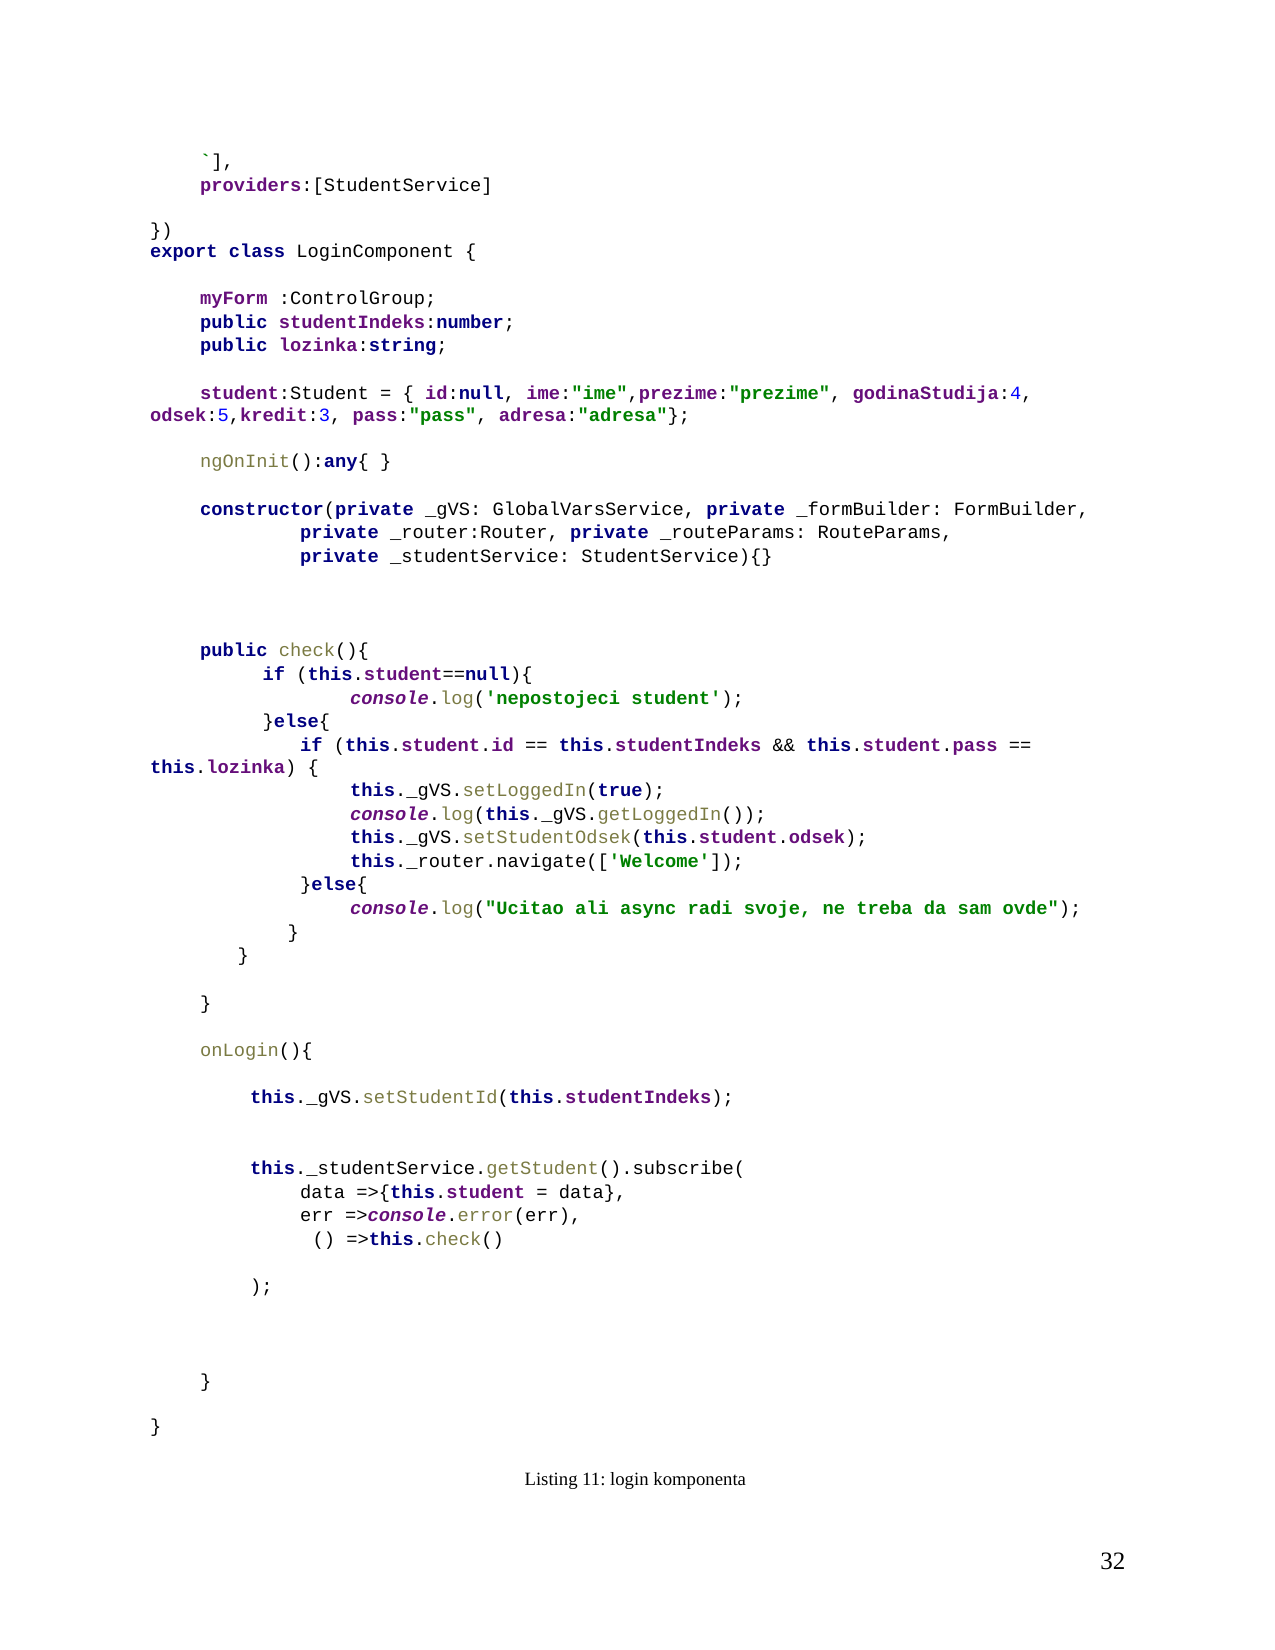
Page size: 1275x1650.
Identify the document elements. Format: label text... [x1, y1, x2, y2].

text public check(){ [150, 639, 1125, 663]
text student:Student = { id:null, ime:"ime",prezime:"prezime", godinaStudija:4, odsek:5,kredit:3, pass:"pass", adresa:"adresa"}; [150, 382, 1125, 427]
text } [150, 1417, 1125, 1438]
text Listing 11: login komponenta [150, 1468, 1125, 1489]
text providers:[StudentService] [150, 174, 1125, 197]
text console.log("Ucitao ali async radi svoje, ne treba da sam ovde"); [150, 897, 1125, 921]
text public studentIndeks:number; [150, 311, 1125, 334]
text onLogin(){ [150, 1039, 1125, 1063]
text if (this.student.id == this.studentIndeks && this.student.pass == this.lozinka) { [150, 734, 1125, 779]
text } [150, 1370, 1125, 1394]
text }else{ [150, 873, 1125, 897]
text myForm :ControlGroup; [150, 287, 1125, 311]
text this._gVS.setStudentId(this.studentIndeks); [150, 1086, 1125, 1110]
text this._studentService.getStudent().subscribe( [150, 1157, 1125, 1181]
text public lozinka:string; [150, 334, 1125, 358]
text }) [150, 221, 1125, 242]
text } [150, 944, 1125, 968]
text this._gVS.setStudentOdsek(this.student.odsek); [150, 826, 1125, 850]
text export class LoginComponent { [150, 242, 1125, 263]
text } [150, 921, 1125, 944]
text console.log(this._gVS.getLoggedIn()); [150, 802, 1125, 826]
text }else{ [150, 710, 1125, 734]
text ); [150, 1275, 1125, 1299]
text () =>this.check() [150, 1228, 1125, 1252]
text err =>console.error(err), [150, 1204, 1125, 1228]
text `], [150, 150, 1125, 174]
text this._gVS.setLoggedIn(true); [150, 779, 1125, 802]
text } [150, 992, 1125, 1015]
text private _router:Router, private _routeParams: RouteParams, [150, 521, 1125, 545]
text console.log('nepostojeci student'); [150, 687, 1125, 710]
text constructor(private _gVS: GlobalVarsService, private _formBuilder: FormBuilder, [150, 497, 1125, 521]
text if (this.student==null){ [150, 663, 1125, 687]
text ngOnInit():any{ } [150, 450, 1125, 474]
text data =>{this.student = data}, [150, 1181, 1125, 1204]
text private _studentService: StudentService){} [150, 545, 1125, 568]
text this._router.navigate(['Welcome']); [150, 850, 1125, 873]
